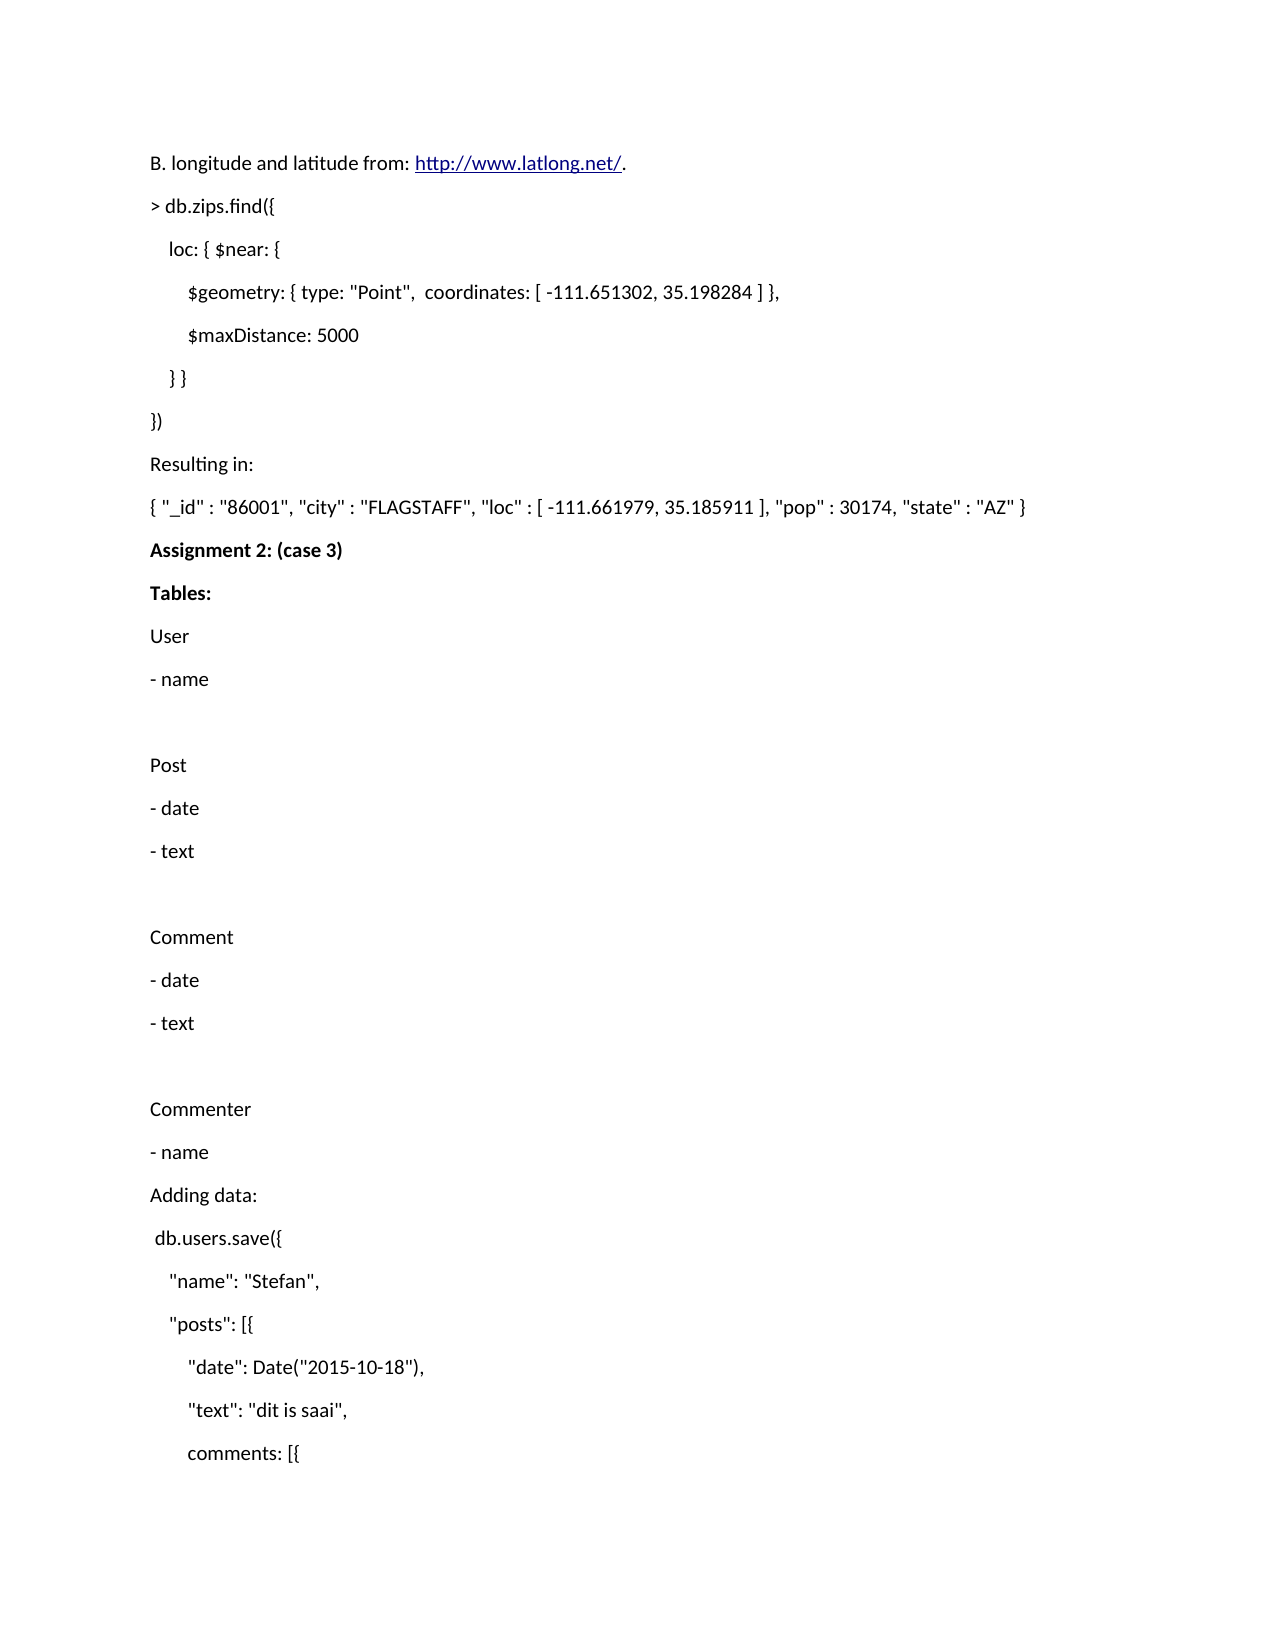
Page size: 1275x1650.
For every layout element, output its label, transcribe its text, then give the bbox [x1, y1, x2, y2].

text "text": "dit is saai", [150, 1398, 1125, 1423]
text Commenter [150, 1096, 1125, 1122]
text > db.zips.find({ [150, 193, 1125, 218]
text loc: { $near: { [150, 236, 1125, 261]
text - name [150, 666, 1125, 692]
text "date": Date("2015-10-18"), [150, 1354, 1125, 1380]
text "name": "Stefan", [150, 1268, 1125, 1294]
text - text [150, 1010, 1125, 1036]
text $maxDistance: 5000 [150, 322, 1125, 347]
text "posts": [{ [150, 1312, 1125, 1337]
text Assignment 2: (case 3) [150, 537, 1125, 563]
text Adding data: [150, 1182, 1125, 1208]
text $geometry: { type: "Point", coordinates: [ -111.651302, 35.198284 ] }, [150, 279, 1125, 304]
text Post [150, 752, 1125, 778]
text } } [150, 365, 1125, 391]
text Resulting in: [150, 451, 1125, 477]
text User [150, 623, 1125, 649]
text - date [150, 967, 1125, 993]
text comments: [{ [150, 1441, 1125, 1466]
text }) [150, 408, 1125, 433]
text - text [150, 838, 1125, 864]
text db.users.save({ [150, 1226, 1125, 1251]
text Comment [150, 924, 1125, 950]
text B. longitude and latitude from: http://www.latlong.net/. [150, 150, 1125, 175]
text { "_id" : "86001", "city" : "FLAGSTAFF", "loc" : [ -111.661979, 35.185911 ], "pop" : 30174, "state" : "AZ" } [150, 494, 1125, 519]
text - date [150, 795, 1125, 821]
text - name [150, 1139, 1125, 1165]
text Tables: [150, 580, 1125, 606]
